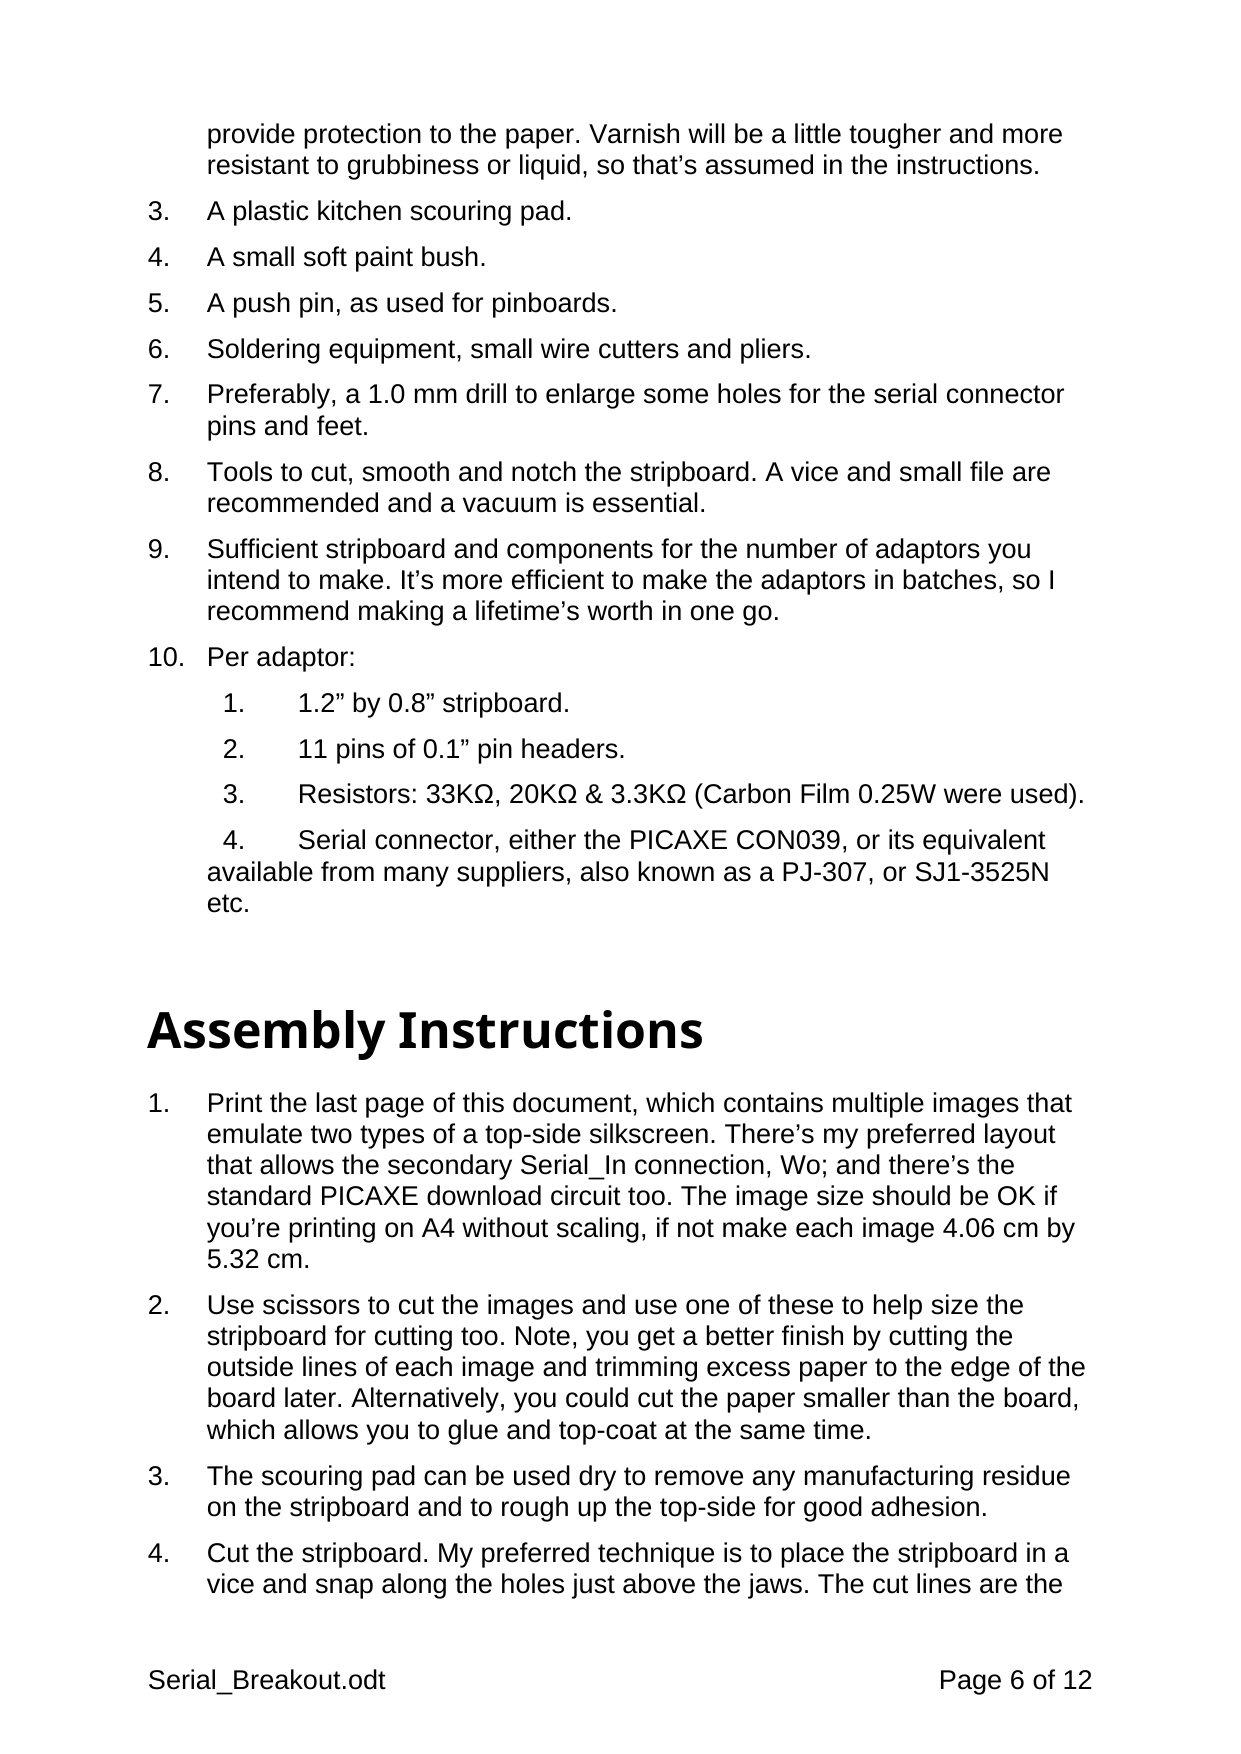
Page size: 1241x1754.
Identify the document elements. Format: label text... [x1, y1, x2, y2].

list Resistors: 33KΩ, 20KΩ & 3.3KΩ (Carbon Film 0.25W were used). [207, 778, 1093, 810]
list Use scissors to cut the images and use one of these to help size the stripboard for cutting too. Note, you get a better finish by cutting the outside lines of each image and trimming excess paper to the edge of the board later. Alternatively, you could cut the paper smaller than the board, which allows you to glue and top-coat at the same time. [148, 1289, 1093, 1445]
list Serial connector, either the PICAXE CON039, or its equivalent available from many suppliers, also known as a PJ-307, or SJ1-3525N etc. [207, 824, 1093, 918]
list Sufficient stripboard and components for the number of adaptors you intend to make. It’s more efficient to make the adaptors in batches, so I recommend making a lifetime’s worth in one go. [148, 533, 1093, 626]
subtitle Assembly Instructions [148, 995, 1093, 1063]
list The scouring pad can be used dry to remove any manufacturing residue on the stripboard and to rough up the top-side for good adhesion. [148, 1459, 1093, 1522]
list A push pin, as used for pinboards. [148, 287, 1093, 318]
list Tools to cut, smooth and notch the stripboard. A vice and small file are recommended and a vacuum is essential. [148, 456, 1093, 518]
list Per adaptor: [148, 641, 1093, 672]
list A small soft paint bush. [148, 241, 1093, 272]
list Cut the stripboard. My preferred technique is to place the stripboard in a vice and snap along the holes just above the jaws. The cut lines are the [148, 1537, 1093, 1599]
list 1.2” by 0.8” stripboard. [207, 687, 1093, 718]
list Print the last page of this document, which contains multiple images that emulate two types of a top-side silkscreen. There’s my preferred layout that allows the secondary Serial_In connection, Wo; and there’s the standard PICAXE download circuit too. The image size should be OK if you’re printing on A4 without scaling, if not make each image 4.06 cm by 5.32 cm. [148, 1087, 1093, 1274]
list A plastic kitchen scouring pad. [148, 195, 1093, 226]
list Soldering equipment, small wire cutters and pliers. [148, 333, 1093, 364]
list Preferably, a 1.0 mm drill to enlarge some holes for the serial connector pins and feet. [148, 378, 1093, 441]
list provide protection to the paper. Varnish will be a little tougher and more resistant to grubbiness or liquid, so that’s assumed in the instructions. [148, 118, 1093, 181]
list 11 pins of 0.1” pin headers. [207, 733, 1093, 764]
